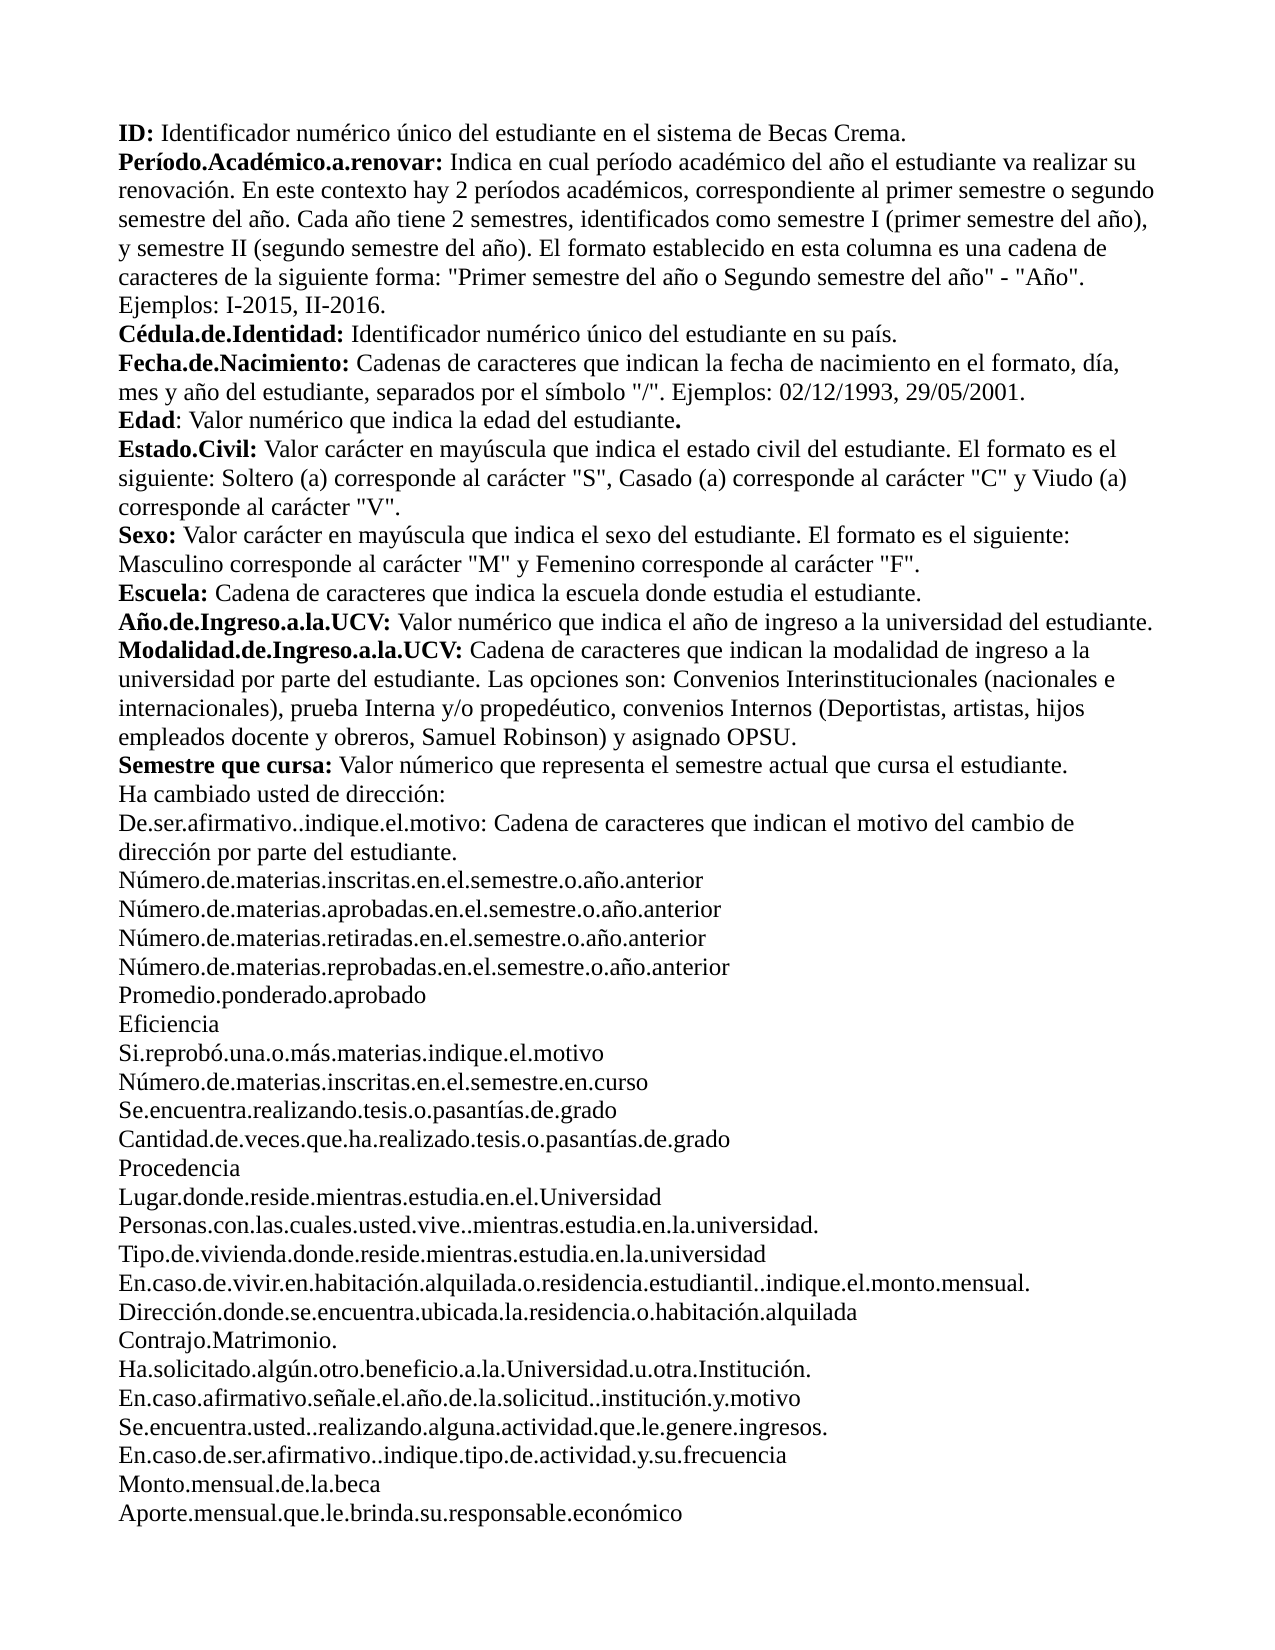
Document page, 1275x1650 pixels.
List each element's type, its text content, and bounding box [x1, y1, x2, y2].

text Aporte.mensual.que.le.brinda.su.responsable.económico [118, 1498, 1157, 1527]
text Tipo.de.vivienda.donde.reside.mientras.estudia.en.la.universidad [118, 1239, 1157, 1268]
text Eficiencia [118, 1009, 1157, 1038]
text En.caso.de.ser.afirmativo..indique.tipo.de.actividad.y.su.frecuencia [118, 1441, 1157, 1469]
text Estado.Civil: Valor carácter en mayúscula que indica el estado civil del estudiante. El formato es el siguiente: Soltero (a) corresponde al carácter "S", Casado (a) corresponde al carácter "C" y Viudo (a) corresponde al carácter "V". [118, 434, 1157, 521]
text Procedencia [118, 1153, 1157, 1182]
text Lugar.donde.reside.mientras.estudia.en.el.Universidad [118, 1182, 1157, 1211]
text Sexo: Valor carácter en mayúscula que indica el sexo del estudiante. El formato es el siguiente: Masculino corresponde al carácter "M" y Femenino corresponde al carácter "F". [118, 521, 1157, 578]
text En.caso.afirmativo.señale.el.año.de.la.solicitud..institución.y.motivo [118, 1383, 1157, 1412]
text Número.de.materias.aprobadas.en.el.semestre.o.año.anterior [118, 894, 1157, 923]
text Ha.solicitado.algún.otro.beneficio.a.la.Universidad.u.otra.Institución. [118, 1354, 1157, 1383]
text Número.de.materias.reprobadas.en.el.semestre.o.año.anterior [118, 952, 1157, 981]
text Escuela: Cadena de caracteres que indica la escuela donde estudia el estudiante. [118, 578, 1157, 607]
text Edad: Valor numérico que indica la edad del estudiante. [118, 406, 1157, 434]
text Monto.mensual.de.la.beca [118, 1469, 1157, 1498]
text Número.de.materias.inscritas.en.el.semestre.en.curso [118, 1067, 1157, 1096]
text Promedio.ponderado.aprobado [118, 981, 1157, 1009]
text Cantidad.de.veces.que.ha.realizado.tesis.o.pasantías.de.grado [118, 1124, 1157, 1153]
text Año.de.Ingreso.a.la.UCV: Valor numérico que indica el año de ingreso a la universidad del estudiante. [118, 607, 1157, 636]
text Ha cambiado usted de dirección: [118, 779, 1157, 808]
text Si.reprobó.una.o.más.materias.indique.el.motivo [118, 1038, 1157, 1067]
text Personas.con.las.cuales.usted.vive..mientras.estudia.en.la.universidad. [118, 1211, 1157, 1239]
text Cédula.de.Identidad: Identificador numérico único del estudiante en su país. [118, 319, 1157, 348]
text En.caso.de.vivir.en.habitación.alquilada.o.residencia.estudiantil..indique.el.monto.mensual. [118, 1268, 1157, 1297]
text Número.de.materias.retiradas.en.el.semestre.o.año.anterior [118, 923, 1157, 952]
text De.ser.afirmativo..indique.el.motivo: Cadena de caracteres que indican el motivo del cambio de dirección por parte del estudiante. [118, 808, 1157, 866]
text Semestre que cursa: Valor númerico que representa el semestre actual que cursa el estudiante. [118, 751, 1157, 779]
text Fecha.de.Nacimiento: Cadenas de caracteres que indican la fecha de nacimiento en el formato, día, mes y año del estudiante, separados por el símbolo "/". Ejemplos: 02/12/1993, 29/05/2001. [118, 348, 1157, 406]
text Dirección.donde.se.encuentra.ubicada.la.residencia.o.habitación.alquilada [118, 1297, 1157, 1326]
text Se.encuentra.usted..realizando.alguna.actividad.que.le.genere.ingresos. [118, 1412, 1157, 1441]
text Modalidad.de.Ingreso.a.la.UCV: Cadena de caracteres que indican la modalidad de ingreso a la universidad por parte del estudiante. Las opciones son: Convenios Interinstitucionales (nacionales e internacionales), prueba Interna y/o propedéutico, convenios Internos (Deportistas, artistas, hijos empleados docente y obreros, Samuel Robinson) y asignado OPSU. [118, 636, 1157, 751]
text Período.Académico.a.renovar: Indica en cual período académico del año el estudiante va realizar su renovación. En este contexto hay 2 períodos académicos, correspondiente al primer semestre o segundo semestre del año. Cada año tiene 2 semestres, identificados como semestre I (primer semestre del año), y semestre II (segundo semestre del año). El formato establecido en esta columna es una cadena de caracteres de la siguiente forma: "Primer semestre del año o Segundo semestre del año" - "Año". Ejemplos: I-2015, II-2016. [118, 147, 1157, 319]
text Contrajo.Matrimonio. [118, 1326, 1157, 1354]
text Número.de.materias.inscritas.en.el.semestre.o.año.anterior [118, 866, 1157, 894]
text Se.encuentra.realizando.tesis.o.pasantías.de.grado [118, 1096, 1157, 1124]
text ID: Identificador numérico único del estudiante en el sistema de Becas Crema. [118, 118, 1157, 147]
